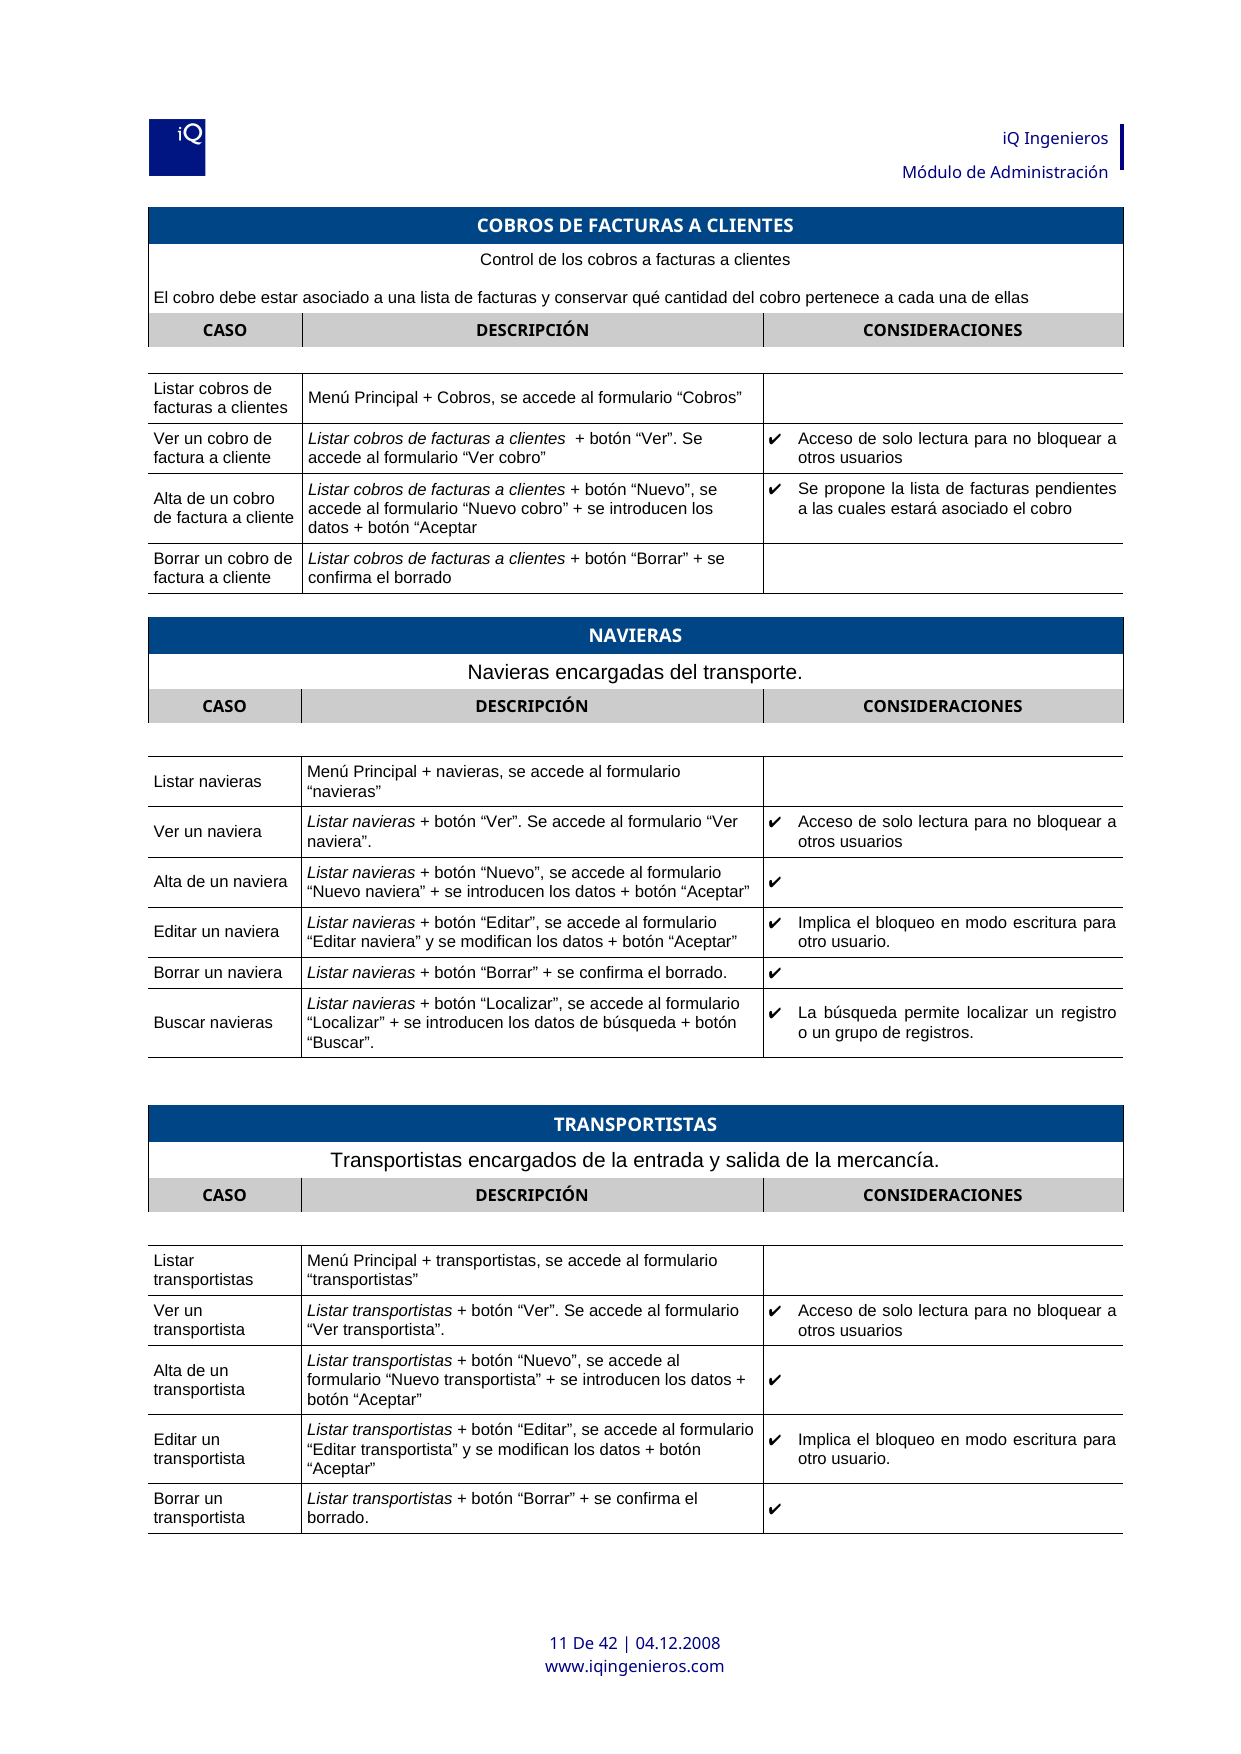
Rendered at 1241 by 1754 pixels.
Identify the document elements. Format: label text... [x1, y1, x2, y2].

table_cell Listar navieras + botón “Borrar” + se confirma el borrado. [302, 958, 763, 988]
table_cell [764, 374, 1123, 423]
table_cell Buscar navieras [148, 989, 301, 1057]
table_cell Alta de un transportista [148, 1346, 301, 1414]
table_cell [301, 1212, 763, 1245]
table_cell Listar cobros de facturas a clientes + botón “Ver”. Se accede al formulario “Ver cobro” [303, 424, 763, 473]
table_cell Listar transportistas + botón “Ver”. Se accede al formulario “Ver transportista”. [302, 1296, 763, 1345]
table_cell [764, 958, 1123, 988]
table_cell Listar cobros de facturas a clientes + botón “Nuevo”, se accede al formulario “Nuevo cobro” + se introducen los datos + botón “Aceptar [303, 474, 763, 543]
table_cell Implica el bloqueo en modo escritura para otro usuario. [764, 908, 1123, 957]
table_cell Acceso de solo lectura para no bloquear a otros usuarios [764, 424, 1123, 473]
table_cell Listar navieras [148, 757, 301, 806]
table_cell Listar transportistas [148, 1246, 301, 1295]
table_cell CONSIDERACIONES [764, 1178, 1123, 1212]
table_header TRANSPORTISTAS [149, 1105, 1123, 1142]
table_cell DESCRIPCIÓN [302, 1178, 763, 1212]
table_cell CASO [149, 1178, 301, 1212]
table_cell DESCRIPCIÓN [302, 689, 763, 723]
table_cell La búsqueda permite localizar un registro o un grupo de registros. [764, 989, 1123, 1057]
table_cell Ver un transportista [148, 1296, 301, 1345]
table_cell Listar navieras + botón “Localizar”, se accede al formulario “Localizar” + se introducen los datos de búsqueda + botón “Buscar”. [302, 989, 763, 1057]
table_cell [763, 347, 1123, 373]
table_cell Alta de un cobro de factura a cliente [148, 474, 302, 543]
table_header NAVIERAS [149, 617, 1123, 654]
table_cell Listar navieras + botón “Nuevo”, se accede al formulario “Nuevo naviera” + se introducen los datos + botón “Aceptar” [302, 858, 763, 907]
table_cell [148, 347, 302, 373]
table_cell [763, 1212, 1123, 1245]
table_cell [764, 1346, 1123, 1414]
table_cell Borrar un transportista [148, 1484, 301, 1533]
table_cell Listar cobros de facturas a clientes [148, 374, 302, 423]
table_cell [148, 1212, 301, 1245]
table_cell CASO [149, 689, 301, 723]
table_cell Transportistas encargados de la entrada y salida de la mercancía. [149, 1142, 1123, 1178]
table_cell [764, 1246, 1123, 1295]
table_cell Listar transportistas + botón “Borrar” + se confirma el borrado. [302, 1484, 763, 1533]
table_cell Se propone la lista de facturas pendientes a las cuales estará asociado el cobro [764, 474, 1123, 543]
table_cell Control de los cobros a facturas a clientes El cobro debe estar asociado a una lista de facturas y conservar qué cantidad del cobro pertenece a cada una de ellas [149, 244, 1123, 313]
table_cell Ver un cobro de factura a cliente [148, 424, 302, 473]
table_cell DESCRIPCIÓN [303, 313, 763, 347]
table_cell Menú Principal + Cobros, se accede al formulario “Cobros” [303, 374, 763, 423]
table_cell Listar navieras + botón “Editar”, se accede al formulario “Editar naviera” y se modifican los datos + botón “Aceptar” [302, 908, 763, 957]
table_cell Borrar un cobro de factura a cliente [148, 544, 302, 593]
picture [149, 119, 206, 176]
table_cell [764, 858, 1123, 907]
table_cell Implica el bloqueo en modo escritura para otro usuario. [764, 1415, 1123, 1483]
table_cell [301, 723, 763, 756]
table_cell Listar transportistas + botón “Nuevo”, se accede al formulario “Nuevo transportista” + se introducen los datos + botón “Aceptar” [302, 1346, 763, 1414]
table_cell [764, 1484, 1123, 1533]
table_cell Acceso de solo lectura para no bloquear a otros usuarios [764, 1296, 1123, 1345]
table_cell Borrar un naviera [148, 958, 301, 988]
table_cell Listar navieras + botón “Ver”. Se accede al formulario “Ver naviera”. [302, 807, 763, 857]
table_cell Editar un transportista [148, 1415, 301, 1483]
table_cell [148, 723, 301, 756]
table_cell Listar transportistas + botón “Editar”, se accede al formulario “Editar transportista” y se modifican los datos + botón “Aceptar” [302, 1415, 763, 1483]
table_cell Menú Principal + transportistas, se accede al formulario “transportistas” [302, 1246, 763, 1295]
table_cell Menú Principal + navieras, se accede al formulario “navieras” [302, 757, 763, 806]
table_header COBROS DE FACTURAS A CLIENTES [149, 207, 1123, 244]
table_cell [763, 723, 1123, 756]
table_cell [764, 757, 1123, 806]
table_cell [302, 347, 763, 373]
table_cell [764, 544, 1123, 593]
table_cell CONSIDERACIONES [764, 689, 1123, 723]
table_cell Navieras encargadas del transporte. [149, 654, 1123, 689]
table_cell Alta de un naviera [148, 858, 301, 907]
table_cell CASO [149, 313, 302, 347]
table_cell Acceso de solo lectura para no bloquear a otros usuarios [764, 807, 1123, 857]
table_cell CONSIDERACIONES [764, 313, 1123, 347]
table_cell Editar un naviera [148, 908, 301, 957]
table_cell Ver un naviera [148, 807, 301, 857]
table_cell Listar cobros de facturas a clientes + botón “Borrar” + se confirma el borrado [303, 544, 763, 593]
